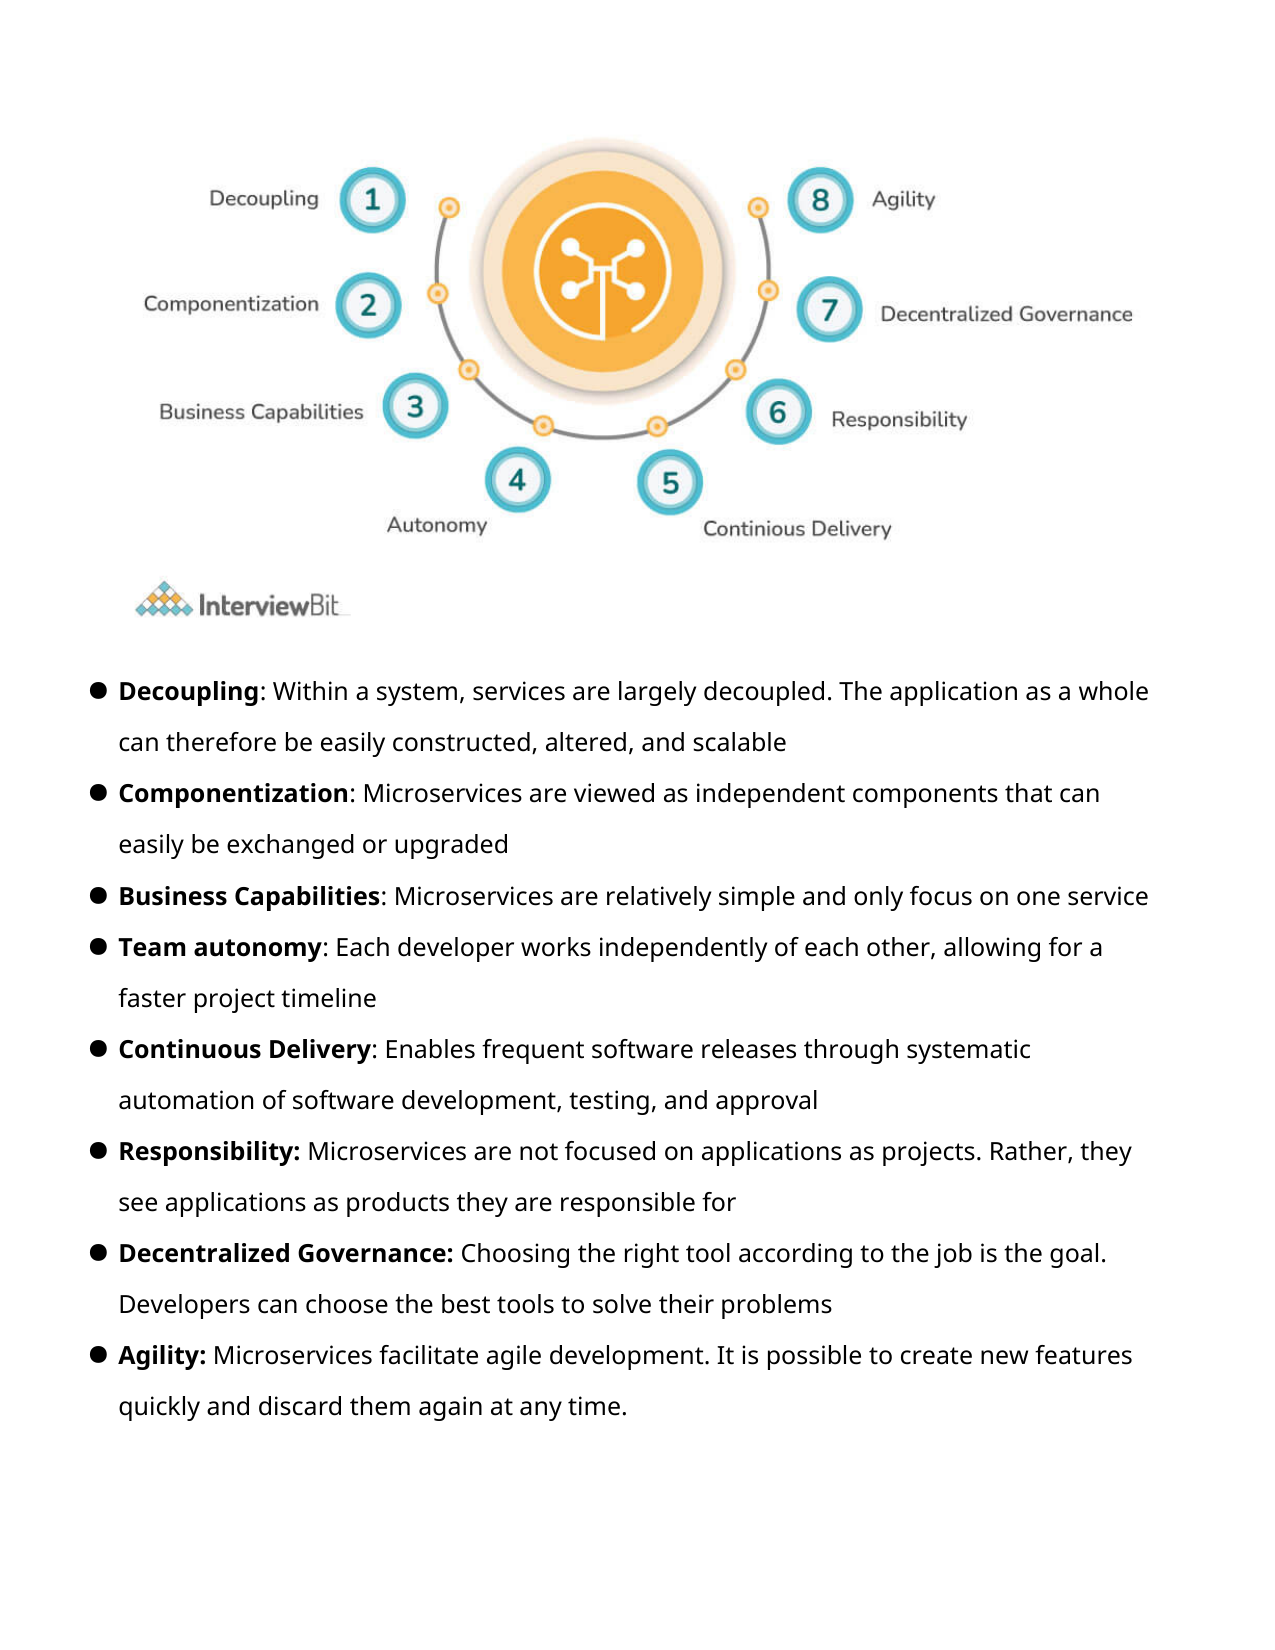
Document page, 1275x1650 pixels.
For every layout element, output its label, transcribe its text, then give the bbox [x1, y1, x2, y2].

list Business Capabilities: Microservices are relatively simple and only focus on one service [118, 878, 1157, 912]
list Componentization: Microservices are viewed as independent components that can easily be exchanged or upgraded [118, 776, 1157, 861]
list Continuous Delivery: Enables frequent software releases through systematic automation of software development, testing, and approval [118, 1031, 1157, 1116]
picture [118, 118, 1157, 631]
list Responsibility: Microservices are not focused on applications as projects. Rather, they see applications as products they are responsible for [118, 1133, 1157, 1218]
list Agility: Microservices facilitate agile development. It is possible to create new features quickly and discard them again at any time. [118, 1337, 1157, 1423]
list Team autonomy: Each developer works independently of each other, allowing for a faster project timeline [118, 929, 1157, 1014]
list Decentralized Governance: Choosing the right tool according to the job is the goal. Developers can choose the best tools to solve their problems [118, 1235, 1157, 1321]
list Decoupling: Within a system, services are largely decoupled. The application as a whole can therefore be easily constructed, altered, and scalable [118, 674, 1157, 759]
